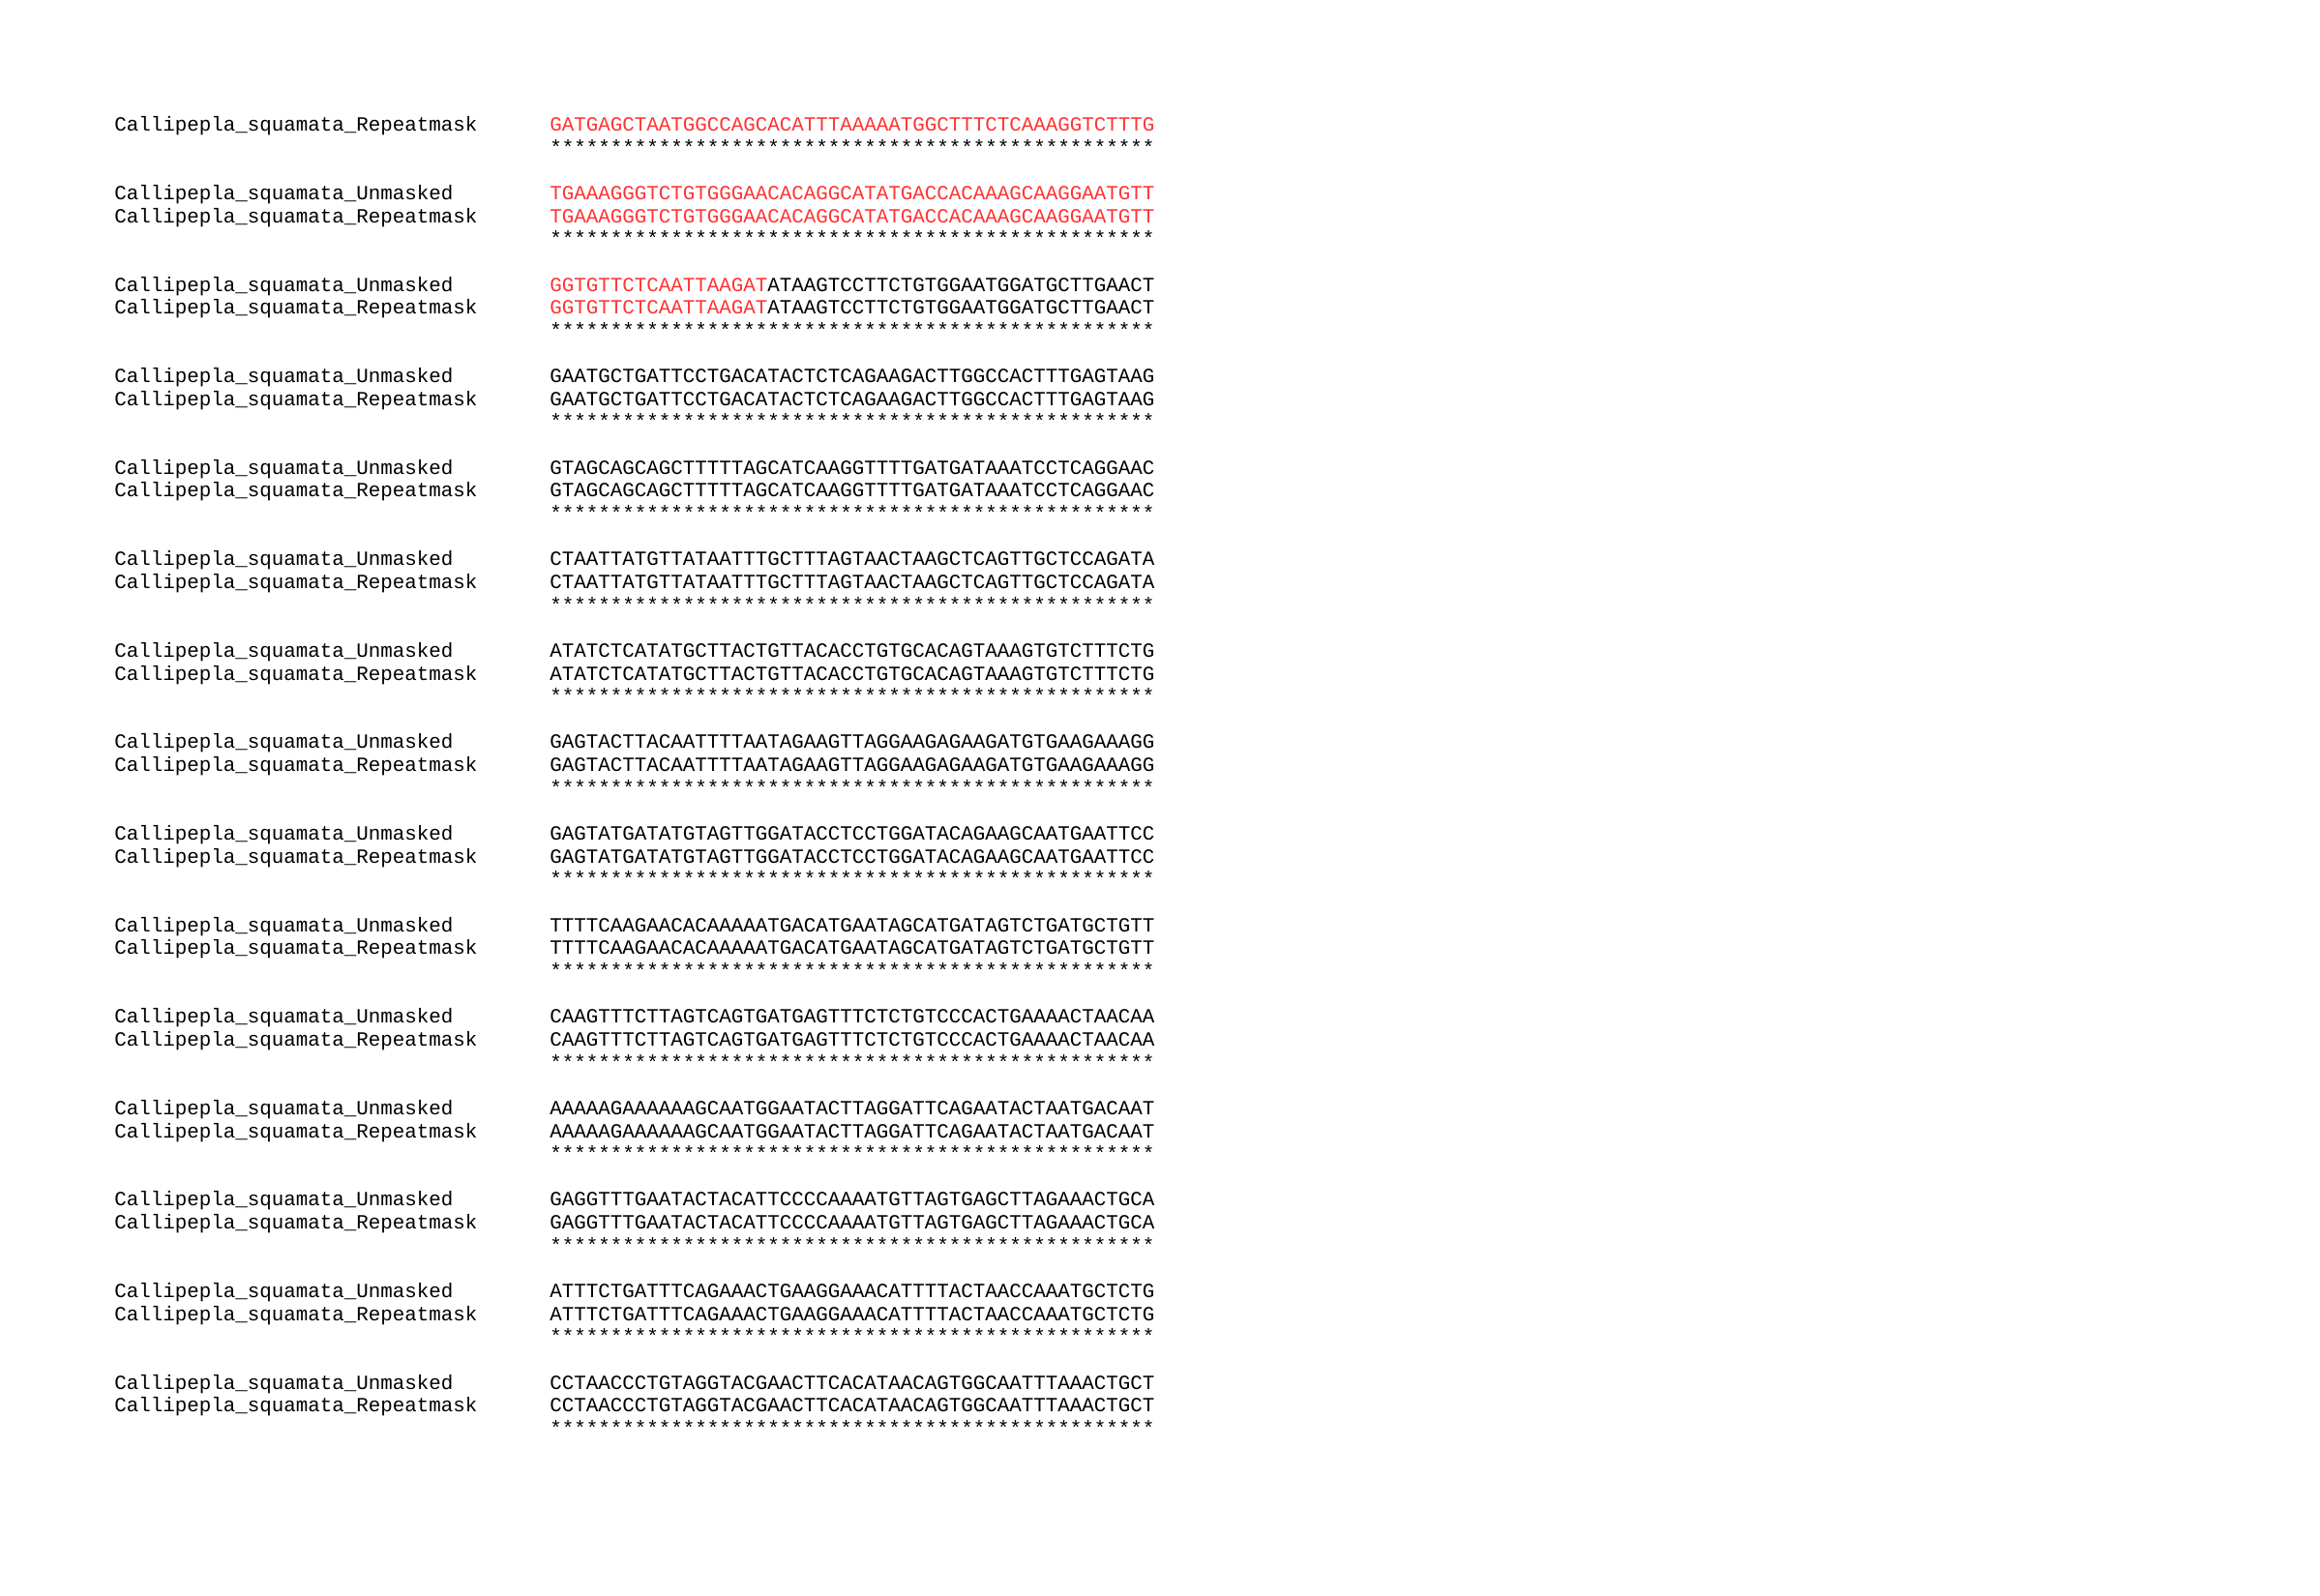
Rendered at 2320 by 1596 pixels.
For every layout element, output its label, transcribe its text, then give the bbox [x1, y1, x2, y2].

text Callipepla_squamata_Repeatmask GATGAGCTAATGGCCAGCACATTTAAAAATGGCTTTCTCAAAGGTCTTTG [114, 114, 2205, 137]
text ************************************************** [114, 869, 2205, 892]
text Callipepla_squamata_Unmasked GAGGTTTGAATACTACATTCCCCAAAATGTTAGTGAGCTTAGAAACTGCA [114, 1189, 2205, 1212]
text Callipepla_squamata_Repeatmask CAAGTTTCTTAGTCAGTGATGAGTTTCTCTGTCCCACTGAAAACTAACAA [114, 1029, 2205, 1052]
text ************************************************** [114, 1326, 2205, 1349]
text Callipepla_squamata_Unmasked TTTTCAAGAACACAAAAATGACATGAATAGCATGATAGTCTGATGCTGTT [114, 915, 2205, 937]
text Callipepla_squamata_Unmasked TGAAAGGGTCTGTGGGAACACAGGCATATGACCACAAAGCAAGGAATGTT [114, 183, 2205, 206]
text Callipepla_squamata_Unmasked GTAGCAGCAGCTTTTTAGCATCAAGGTTTTGATGATAAATCCTCAGGAAC [114, 458, 2205, 480]
text ************************************************** [114, 961, 2205, 984]
text ************************************************** [114, 1235, 2205, 1257]
text ************************************************** [114, 228, 2205, 251]
text Callipepla_squamata_Repeatmask CCTAACCCTGTAGGTACGAACTTCACATAACAGTGGCAATTTAAACTGCT [114, 1395, 2205, 1418]
text Callipepla_squamata_Repeatmask GAATGCTGATTCCTGACATACTCTCAGAAGACTTGGCCACTTTGAGTAAG [114, 389, 2205, 412]
text Callipepla_squamata_Repeatmask GGTGTTCTCAATTAAGATATAAGTCCTTCTGTGGAATGGATGCTTGAACT [114, 297, 2205, 320]
text Callipepla_squamata_Unmasked ATATCTCATATGCTTACTGTTACACCTGTGCACAGTAAAGTGTCTTTCTG [114, 640, 2205, 664]
text Callipepla_squamata_Unmasked CAAGTTTCTTAGTCAGTGATGAGTTTCTCTGTCCCACTGAAAACTAACAA [114, 1006, 2205, 1029]
text Callipepla_squamata_Repeatmask GAGGTTTGAATACTACATTCCCCAAAATGTTAGTGAGCTTAGAAACTGCA [114, 1212, 2205, 1235]
text Callipepla_squamata_Repeatmask AAAAAGAAAAAAGCAATGGAATACTTAGGATTCAGAATACTAATGACAAT [114, 1120, 2205, 1143]
text ************************************************** [114, 137, 2205, 160]
text Callipepla_squamata_Unmasked GAGTATGATATGTAGTTGGATACCTCCTGGATACAGAAGCAATGAATTCC [114, 823, 2205, 846]
text Callipepla_squamata_Unmasked CCTAACCCTGTAGGTACGAACTTCACATAACAGTGGCAATTTAAACTGCT [114, 1373, 2205, 1395]
text Callipepla_squamata_Repeatmask GAGTATGATATGTAGTTGGATACCTCCTGGATACAGAAGCAATGAATTCC [114, 846, 2205, 869]
text ************************************************** [114, 595, 2205, 617]
text ************************************************** [114, 686, 2205, 709]
text ************************************************** [114, 1052, 2205, 1075]
text Callipepla_squamata_Repeatmask ATATCTCATATGCTTACTGTTACACCTGTGCACAGTAAAGTGTCTTTCTG [114, 664, 2205, 686]
text Callipepla_squamata_Unmasked GAGTACTTACAATTTTAATAGAAGTTAGGAAGAGAAGATGTGAAGAAAGG [114, 732, 2205, 754]
text Callipepla_squamata_Repeatmask ATTTCTGATTTCAGAAACTGAAGGAAACATTTTACTAACCAAATGCTCTG [114, 1304, 2205, 1326]
text Callipepla_squamata_Repeatmask GAGTACTTACAATTTTAATAGAAGTTAGGAAGAGAAGATGTGAAGAAAGG [114, 754, 2205, 778]
text Callipepla_squamata_Repeatmask GTAGCAGCAGCTTTTTAGCATCAAGGTTTTGATGATAAATCCTCAGGAAC [114, 480, 2205, 503]
text Callipepla_squamata_Unmasked GAATGCTGATTCCTGACATACTCTCAGAAGACTTGGCCACTTTGAGTAAG [114, 366, 2205, 389]
text ************************************************** [114, 1143, 2205, 1167]
text ************************************************** [114, 1418, 2205, 1440]
text ************************************************** [114, 412, 2205, 434]
text ************************************************** [114, 503, 2205, 526]
text Callipepla_squamata_Repeatmask TTTTCAAGAACACAAAAATGACATGAATAGCATGATAGTCTGATGCTGTT [114, 937, 2205, 961]
text Callipepla_squamata_Unmasked ATTTCTGATTTCAGAAACTGAAGGAAACATTTTACTAACCAAATGCTCTG [114, 1281, 2205, 1304]
text Callipepla_squamata_Unmasked GGTGTTCTCAATTAAGATATAAGTCCTTCTGTGGAATGGATGCTTGAACT [114, 275, 2205, 297]
text Callipepla_squamata_Repeatmask CTAATTATGTTATAATTTGCTTTAGTAACTAAGCTCAGTTGCTCCAGATA [114, 572, 2205, 595]
text ************************************************** [114, 778, 2205, 800]
text Callipepla_squamata_Unmasked CTAATTATGTTATAATTTGCTTTAGTAACTAAGCTCAGTTGCTCCAGATA [114, 548, 2205, 572]
text Callipepla_squamata_Unmasked AAAAAGAAAAAAGCAATGGAATACTTAGGATTCAGAATACTAATGACAAT [114, 1098, 2205, 1120]
text ************************************************** [114, 320, 2205, 342]
text Callipepla_squamata_Repeatmask TGAAAGGGTCTGTGGGAACACAGGCATATGACCACAAAGCAAGGAATGTT [114, 206, 2205, 228]
